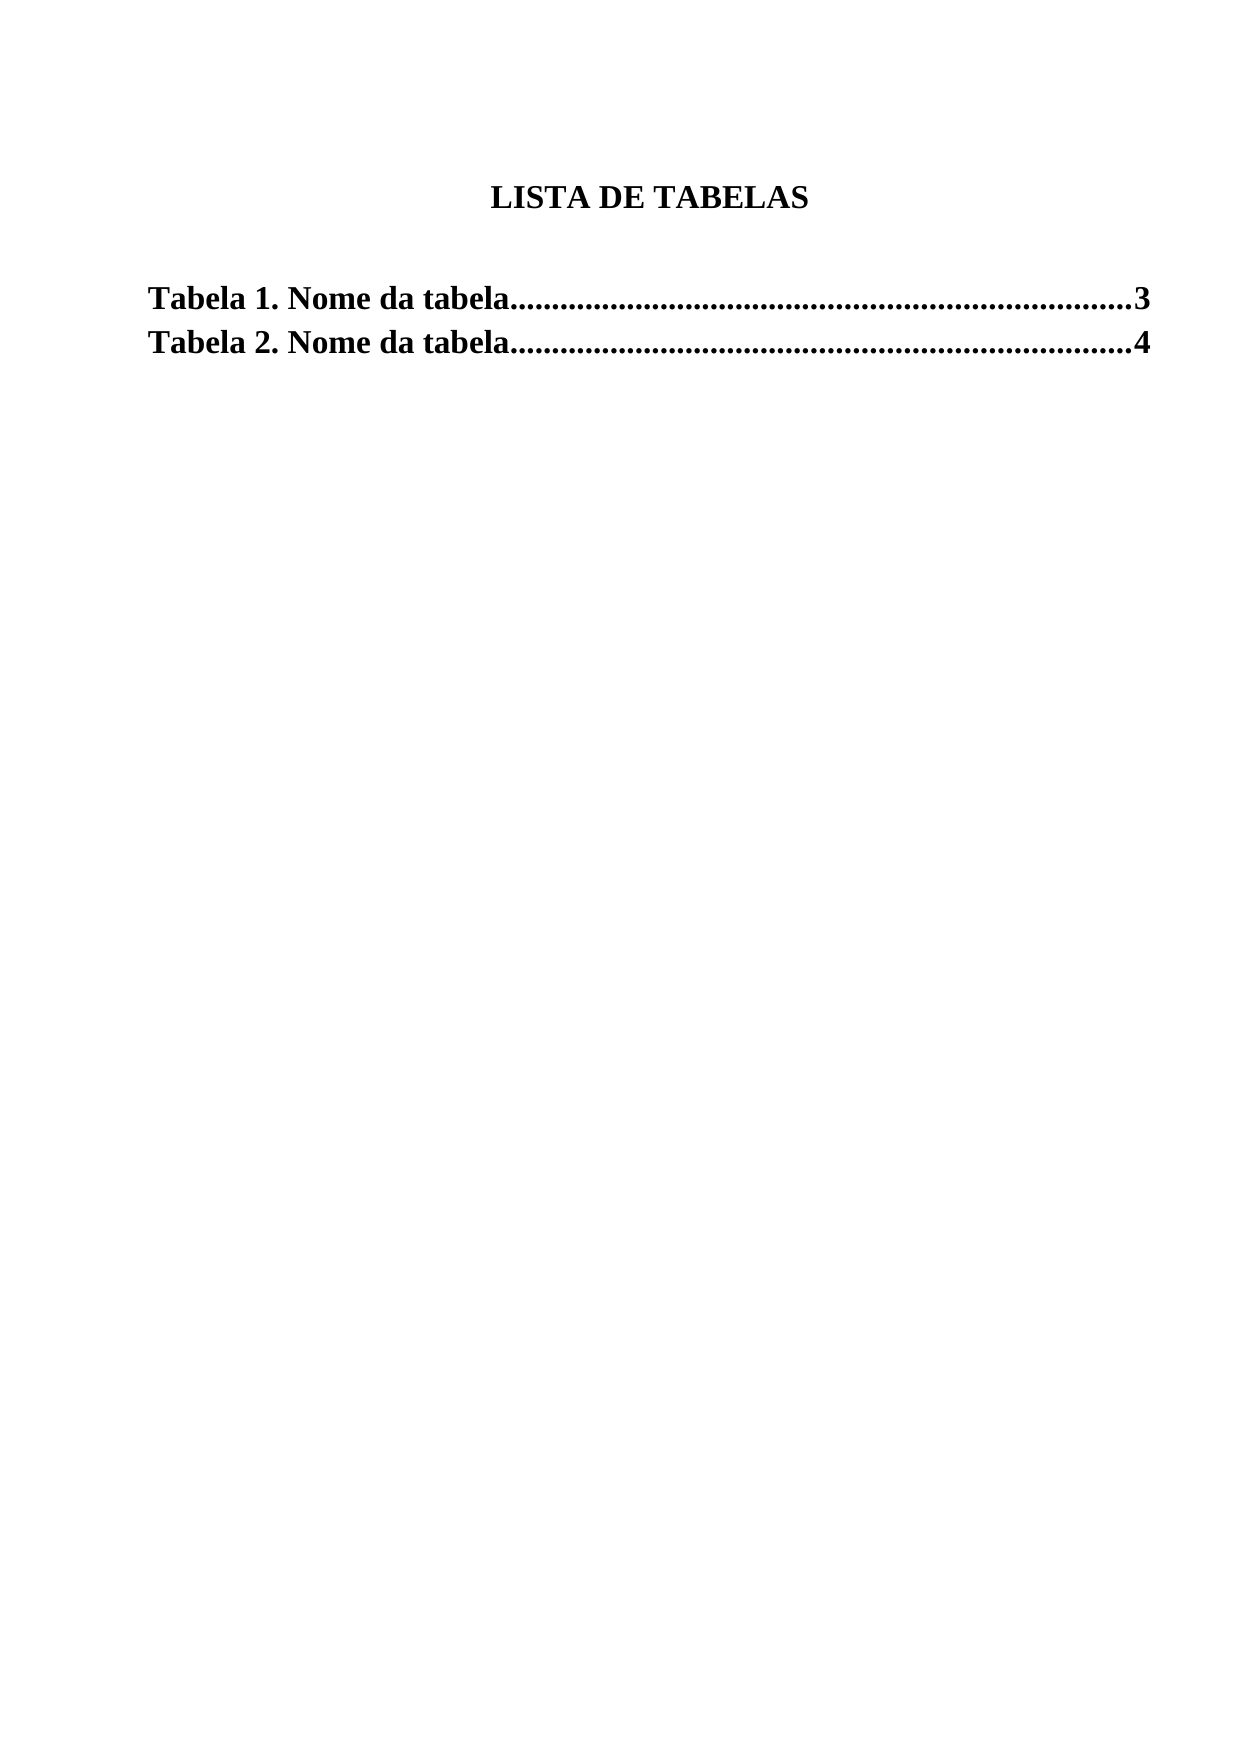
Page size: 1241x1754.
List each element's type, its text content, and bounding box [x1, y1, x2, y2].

text Tabela 2. Nome da tabela 4 [148, 323, 1152, 361]
list LISTA DE TABELAS [148, 177, 1152, 216]
text Tabela 1. Nome da tabela 3 [148, 278, 1152, 316]
